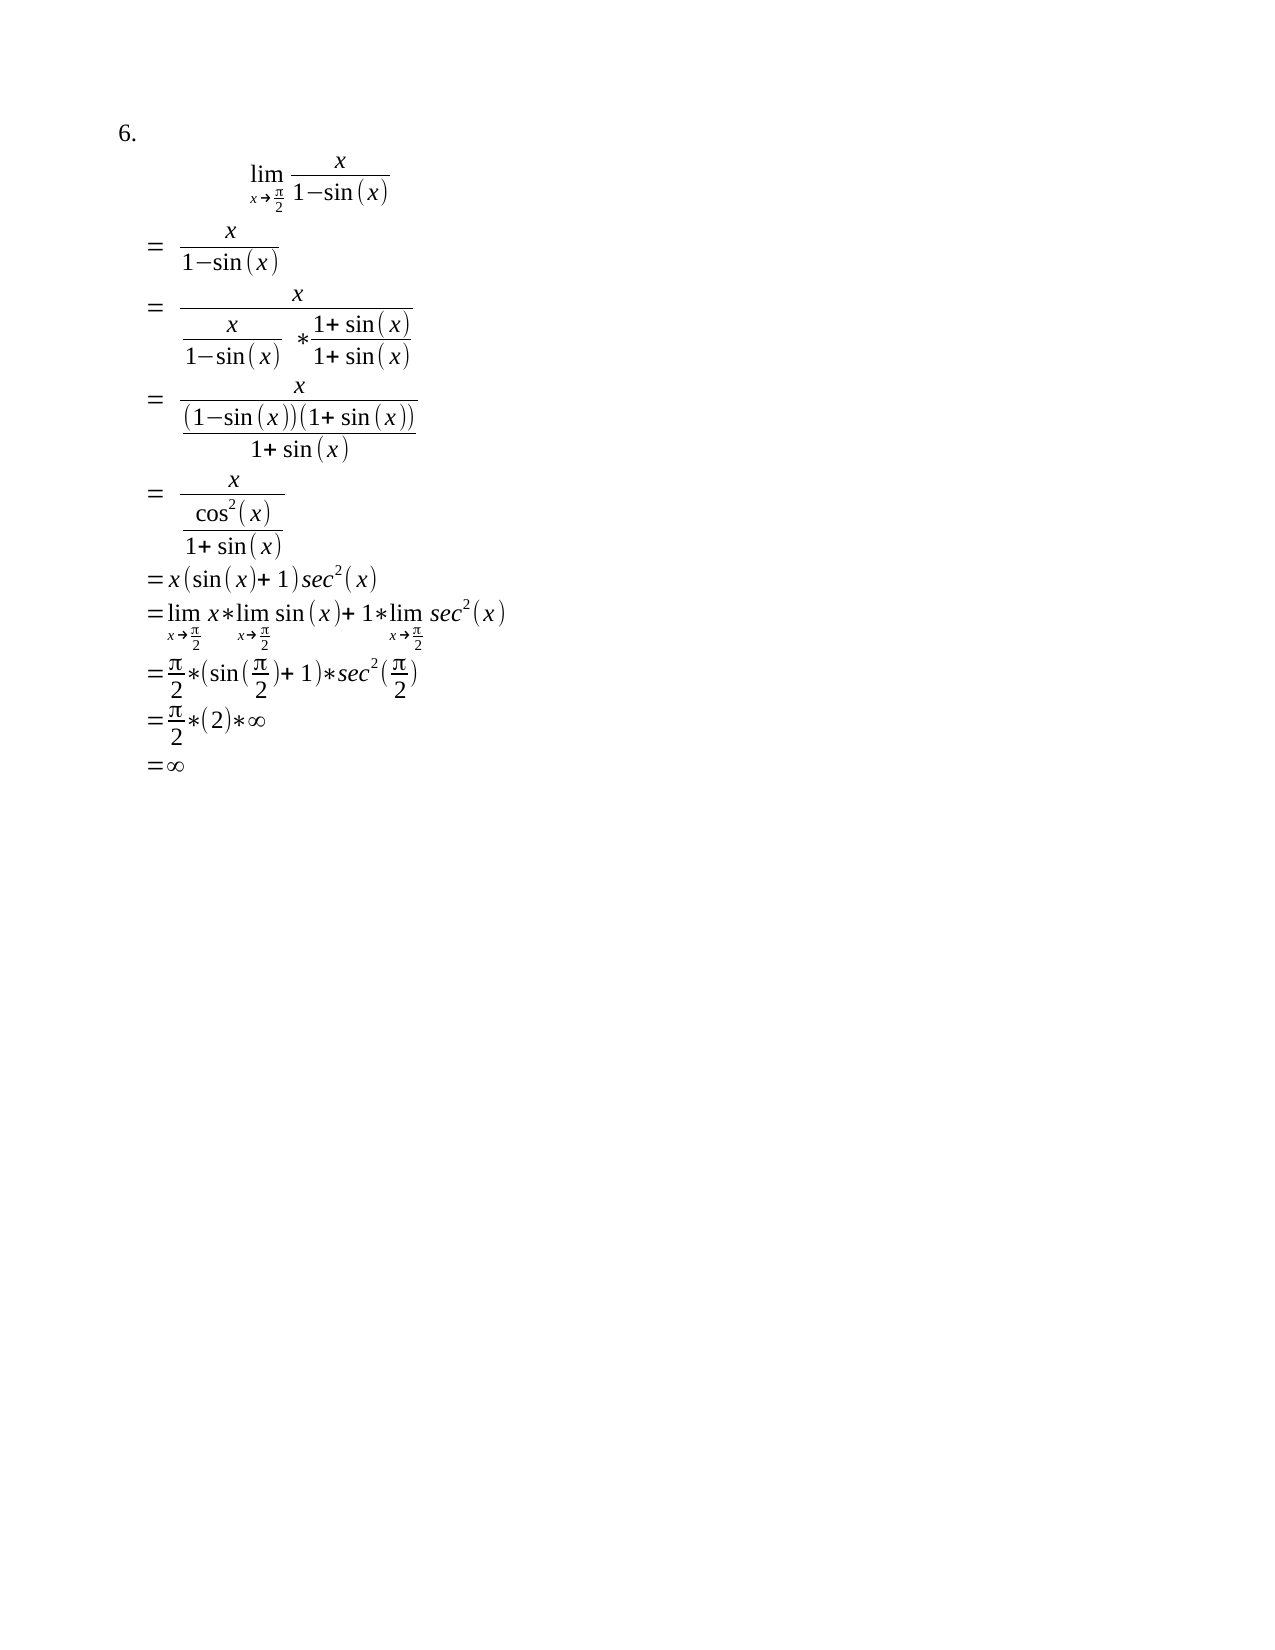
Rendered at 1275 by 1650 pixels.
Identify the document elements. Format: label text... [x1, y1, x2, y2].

text 6. [118, 118, 1157, 147]
